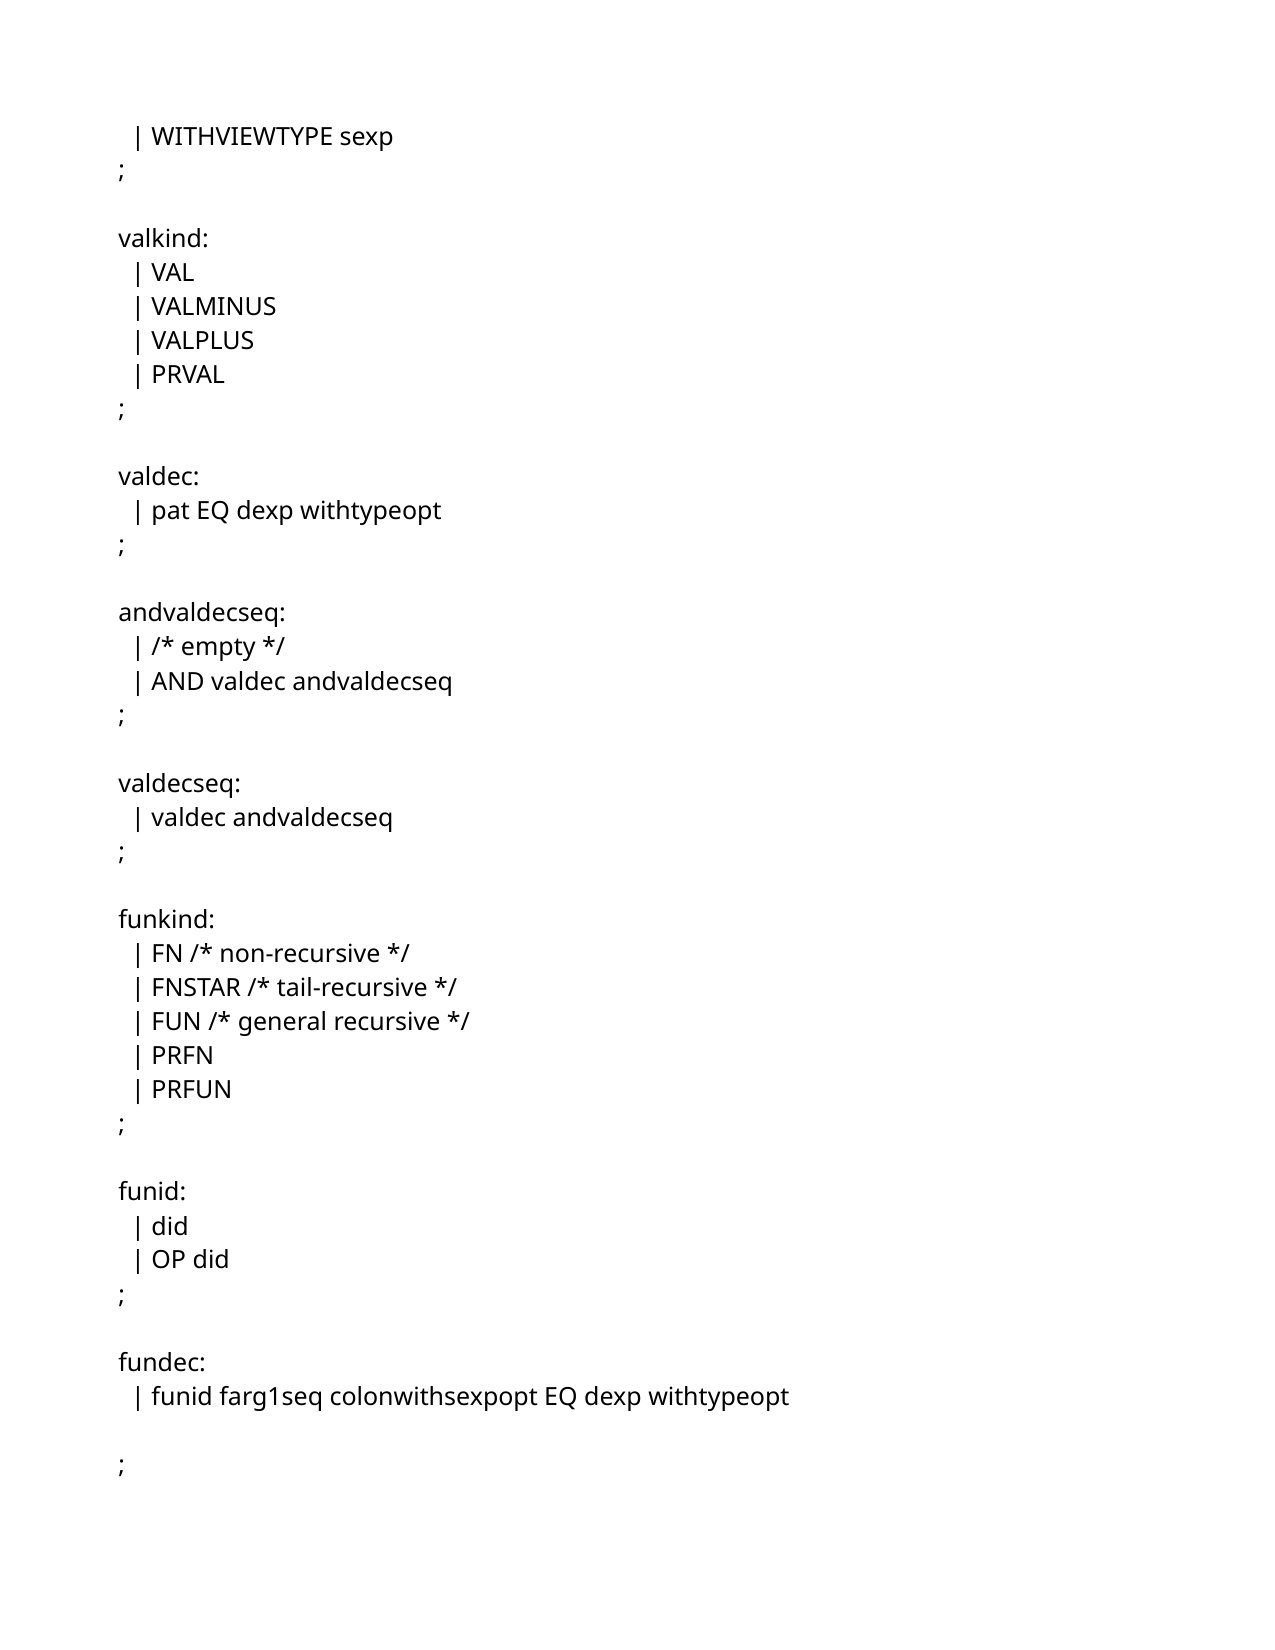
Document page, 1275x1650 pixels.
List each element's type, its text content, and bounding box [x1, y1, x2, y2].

text ; [118, 833, 1157, 867]
text | pat EQ dexp withtypeopt [118, 493, 1157, 527]
text | did [118, 1208, 1157, 1242]
text ; [118, 1447, 1157, 1481]
text | FN /* non-recursive */ [118, 936, 1157, 970]
text fundec: [118, 1344, 1157, 1378]
text | VALPLUS [118, 322, 1157, 357]
text funid: [118, 1174, 1157, 1208]
text | funid farg1seq colonwithsexpopt EQ dexp withtypeopt [118, 1378, 1157, 1412]
text | FNSTAR /* tail-recursive */ [118, 970, 1157, 1004]
text valkind: [118, 220, 1157, 254]
text | VALMINUS [118, 288, 1157, 322]
text | PRFUN [118, 1072, 1157, 1106]
text ; [118, 1276, 1157, 1310]
text valdecseq: [118, 765, 1157, 799]
text | /* empty */ [118, 629, 1157, 663]
text | PRFN [118, 1038, 1157, 1072]
text ; [118, 152, 1157, 186]
text ; [118, 697, 1157, 731]
text andvaldecseq: [118, 595, 1157, 629]
text ; [118, 391, 1157, 425]
text | PRVAL [118, 357, 1157, 391]
text funkind: [118, 902, 1157, 936]
text | FUN /* general recursive */ [118, 1004, 1157, 1038]
text ; [118, 1106, 1157, 1140]
text | VAL [118, 254, 1157, 288]
text | WITHVIEWTYPE sexp [118, 118, 1157, 152]
text ; [118, 527, 1157, 561]
text | AND valdec andvaldecseq [118, 663, 1157, 697]
text | OP did [118, 1242, 1157, 1276]
text valdec: [118, 459, 1157, 493]
text | valdec andvaldecseq [118, 799, 1157, 833]
